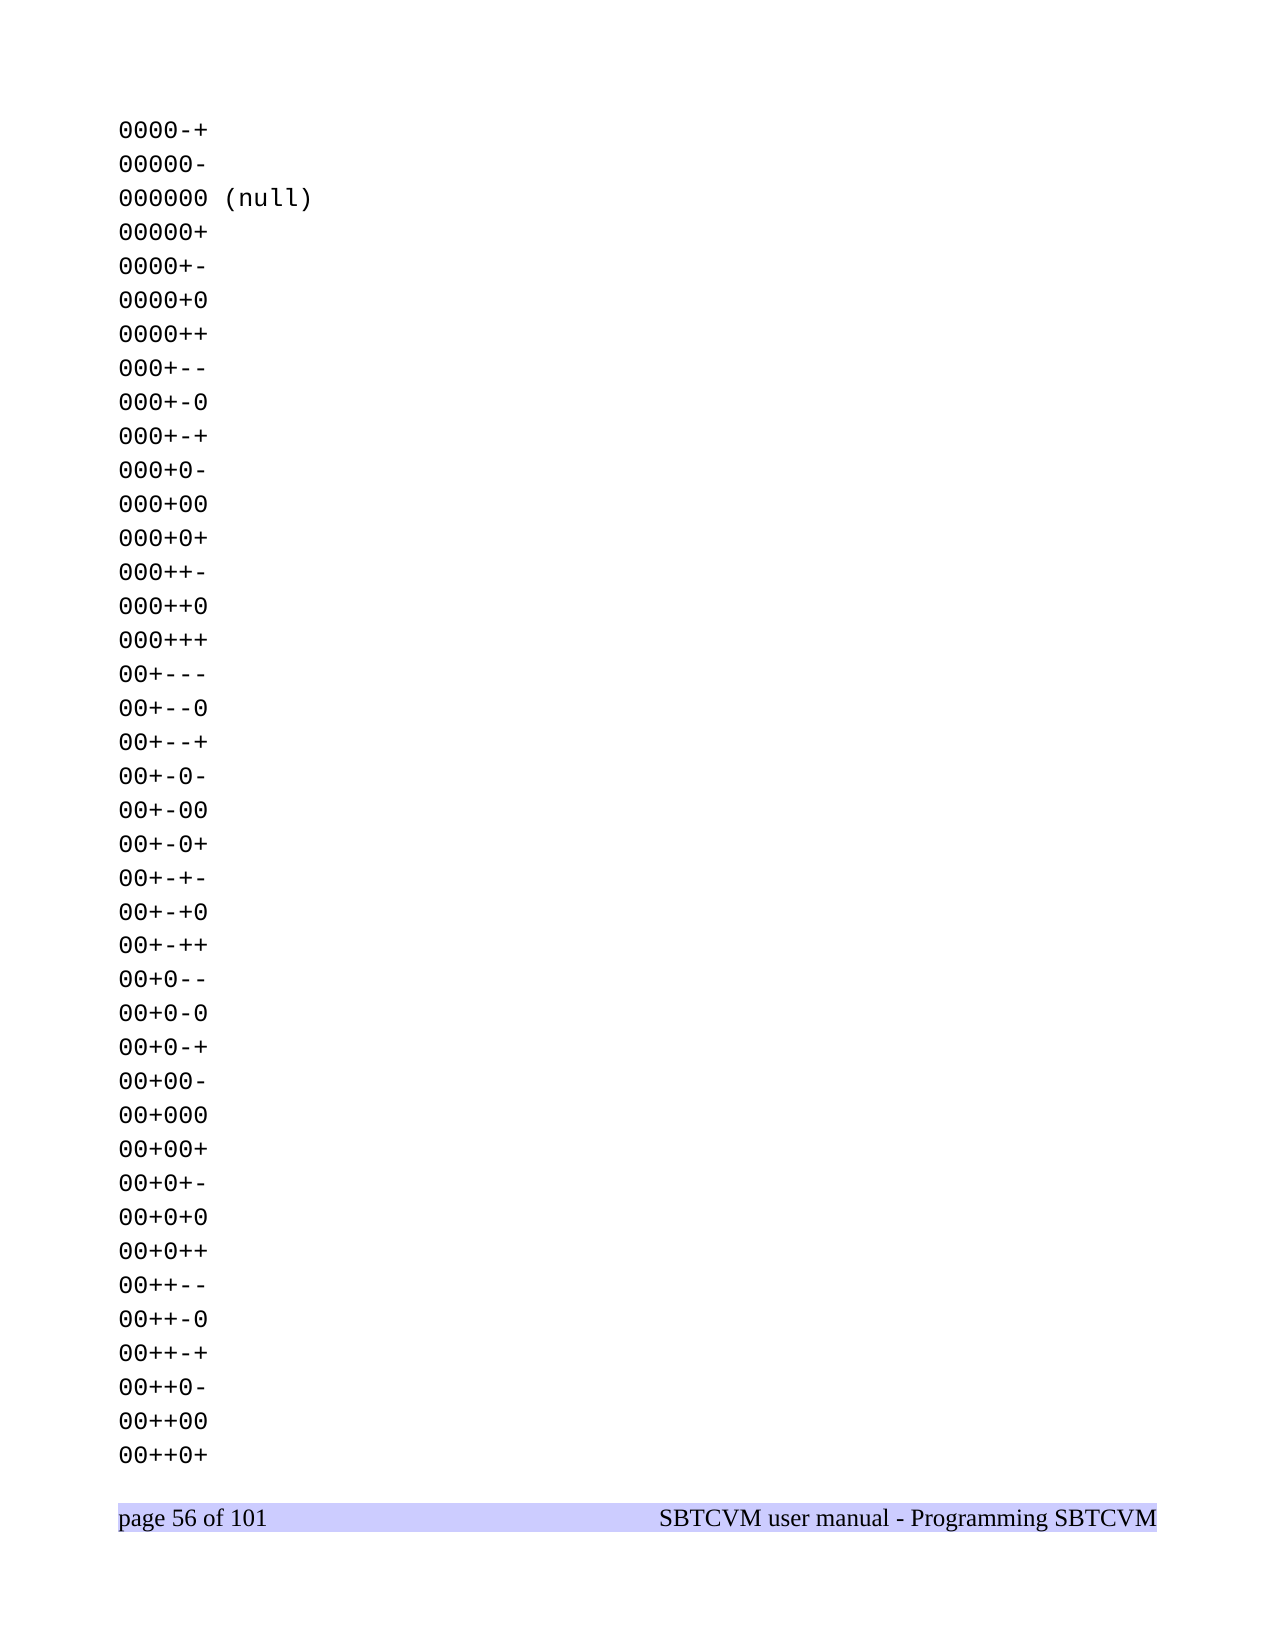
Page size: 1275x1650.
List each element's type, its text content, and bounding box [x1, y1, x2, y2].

text 0000-+ 00000- 000000 (null) 00000+ 0000+- 0000+0 0000++ 000+-- 000+-0 000+-+ 000+0- 000+00 000+0+ 000++- 000++0 000+++ 00+--- 00+--0 00+--+ 00+-0- 00+-00 00+-0+ 00+-+- 00+-+0 00+-++ 00+0-- 00+0-0 00+0-+ 00+00- 00+000 00+00+ 00+0+- 00+0+0 00+0++ 00++-- 00++-0 00++-+ 00++0- 00++00 00++0+ [118, 118, 1157, 1471]
